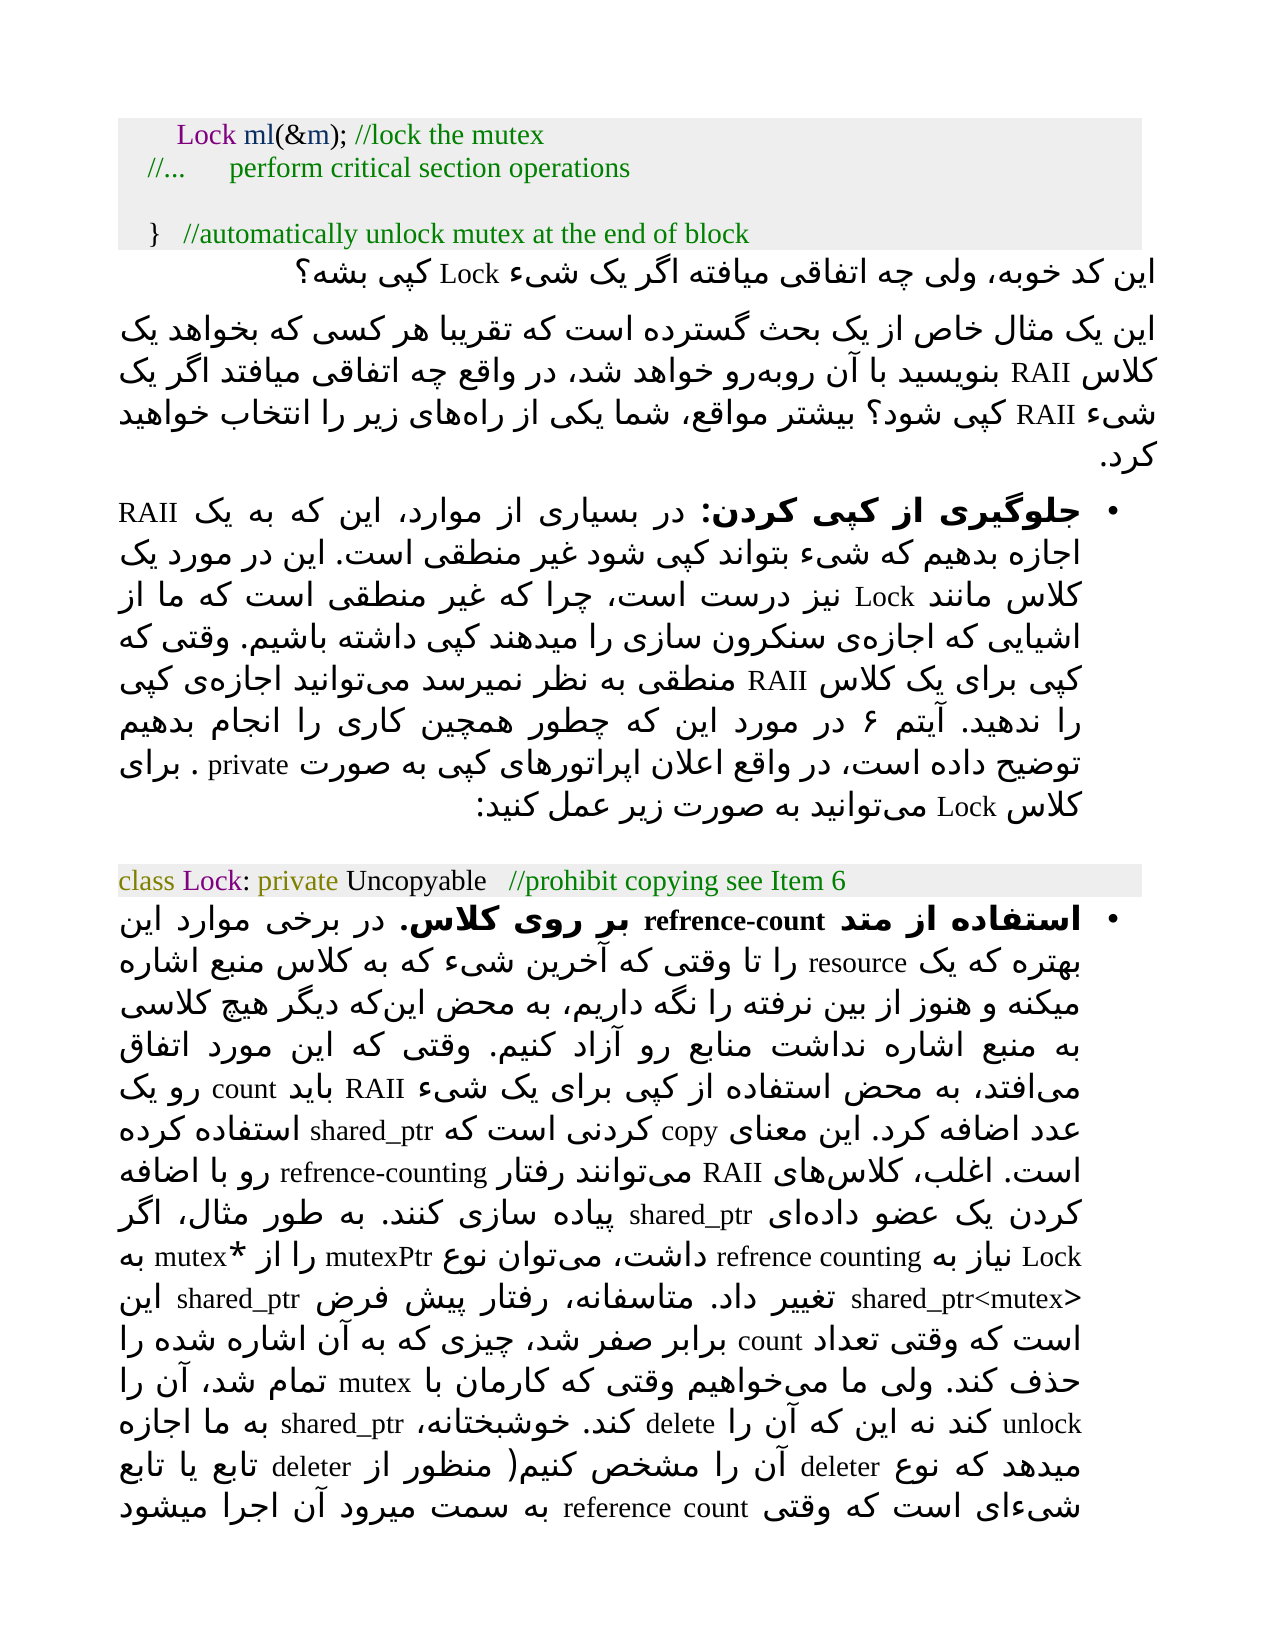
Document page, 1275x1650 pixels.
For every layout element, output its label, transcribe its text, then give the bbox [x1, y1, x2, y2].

text Lock ml(&m); //lock the mutex [118, 118, 1142, 151]
list استفاده از متد refrence-count بر روی کلاس. در برخی موارد این بهتره که یک resource را تا وقتی که آخرین شیء که به کلاس منبع اشاره میکنه و هنوز از بین نرفته را نگه داریم، به محض این‌که دیگر هیچ کلاسی به منبع اشاره نداشت منابع رو آزاد کنیم. وقتی که این مورد اتفاق می‌افتد، به محض استفاده از کپی برای یک شیء RAII باید count رو یک عدد اضافه کرد. این معنای copy کردنی است که shared_ptr استفاده کرده است. اغلب، کلاس‌های RAII می‌توانند رفتار refrence-counting رو با اضافه کردن یک عضو داده‌ای shared_ptr پیاده سازی کنند. به طور مثال، اگر Lock نیاز به refrence counting داشت، می‌توان نوع mutexPtr را از *mutex به <shared_ptr<mutex تغییر داد. متاسفانه، رفتار پیش فرض shared_ptr این است که وقتی تعداد count برابر صفر شد، چیزی که به آن اشاره شده را حذف کند. ولی ما می‌خواهیم وقتی که کارمان با mutex تمام شد، آن را unlock کند نه این که آن را delete کند. خوشبختانه، shared_ptr به ما اجازه میدهد که نوع deleter آن را مشخص کنیم( منظور از deleter تابع یا تابع شیءای است که وقتی reference count به سمت میرود آن اجرا میشود چنین عملکردی را ما برای auto_ptr نداریم، این یعنی این که همیشه چیزی که به آن اشاره میکند را حذف می‌کند). Deleter یک آرگومان دلخواه برای سازنده‌ی shared_ptr می‌باشد، بنابراین کد به صورت زیر خواهد بود. [118, 897, 1119, 1526]
text //... perform critical section operations [118, 151, 1142, 184]
text } //automatically unlock mutex at the end of block [118, 217, 1142, 250]
text class Lock: private Uncopyable //prohibit copying see Item 6 [118, 864, 1142, 897]
text این کد خوبه، ولی چه اتفاقی میافته اگر یک شیء Lock کپی بشه؟ [118, 250, 1157, 292]
text این یک مثال خاص از یک بحث گسترده است که تقریبا هر کسی که بخواهد یک کلاس RAII بنویسید با آن روبه‌رو خواهد شد، در واقع چه اتفاقی میافتد اگر یک شیء RAII کپی شود؟ بیشتر مواقع، شما یکی از راه‌های زیر را انتخاب خواهید کرد. [118, 307, 1157, 475]
list جلوگیری از کپی کردن: در بسیاری از موارد، این که به یک RAII اجازه بدهیم که شیء بتواند کپی شود غیر منطقی است. این در مورد یک کلاس مانند Lock نیز درست است، چرا که غیر منطقی است که ما از اشیایی که اجازه‌ی سنکرون سازی را میدهند کپی داشته باشیم. وقتی که کپی برای یک کلاس RAII منطقی به نظر نمیرسد می‌توانید اجازه‌ی کپی را ندهید. آیتم ۶ در مورد این که چطور همچین کاری را انجام بدهیم توضیح داده است، در واقع اعلان اپراتور‌های کپی به صورت private . برای کلاس Lock می‌توانید به صورت زیر عمل کنید: [118, 489, 1119, 825]
